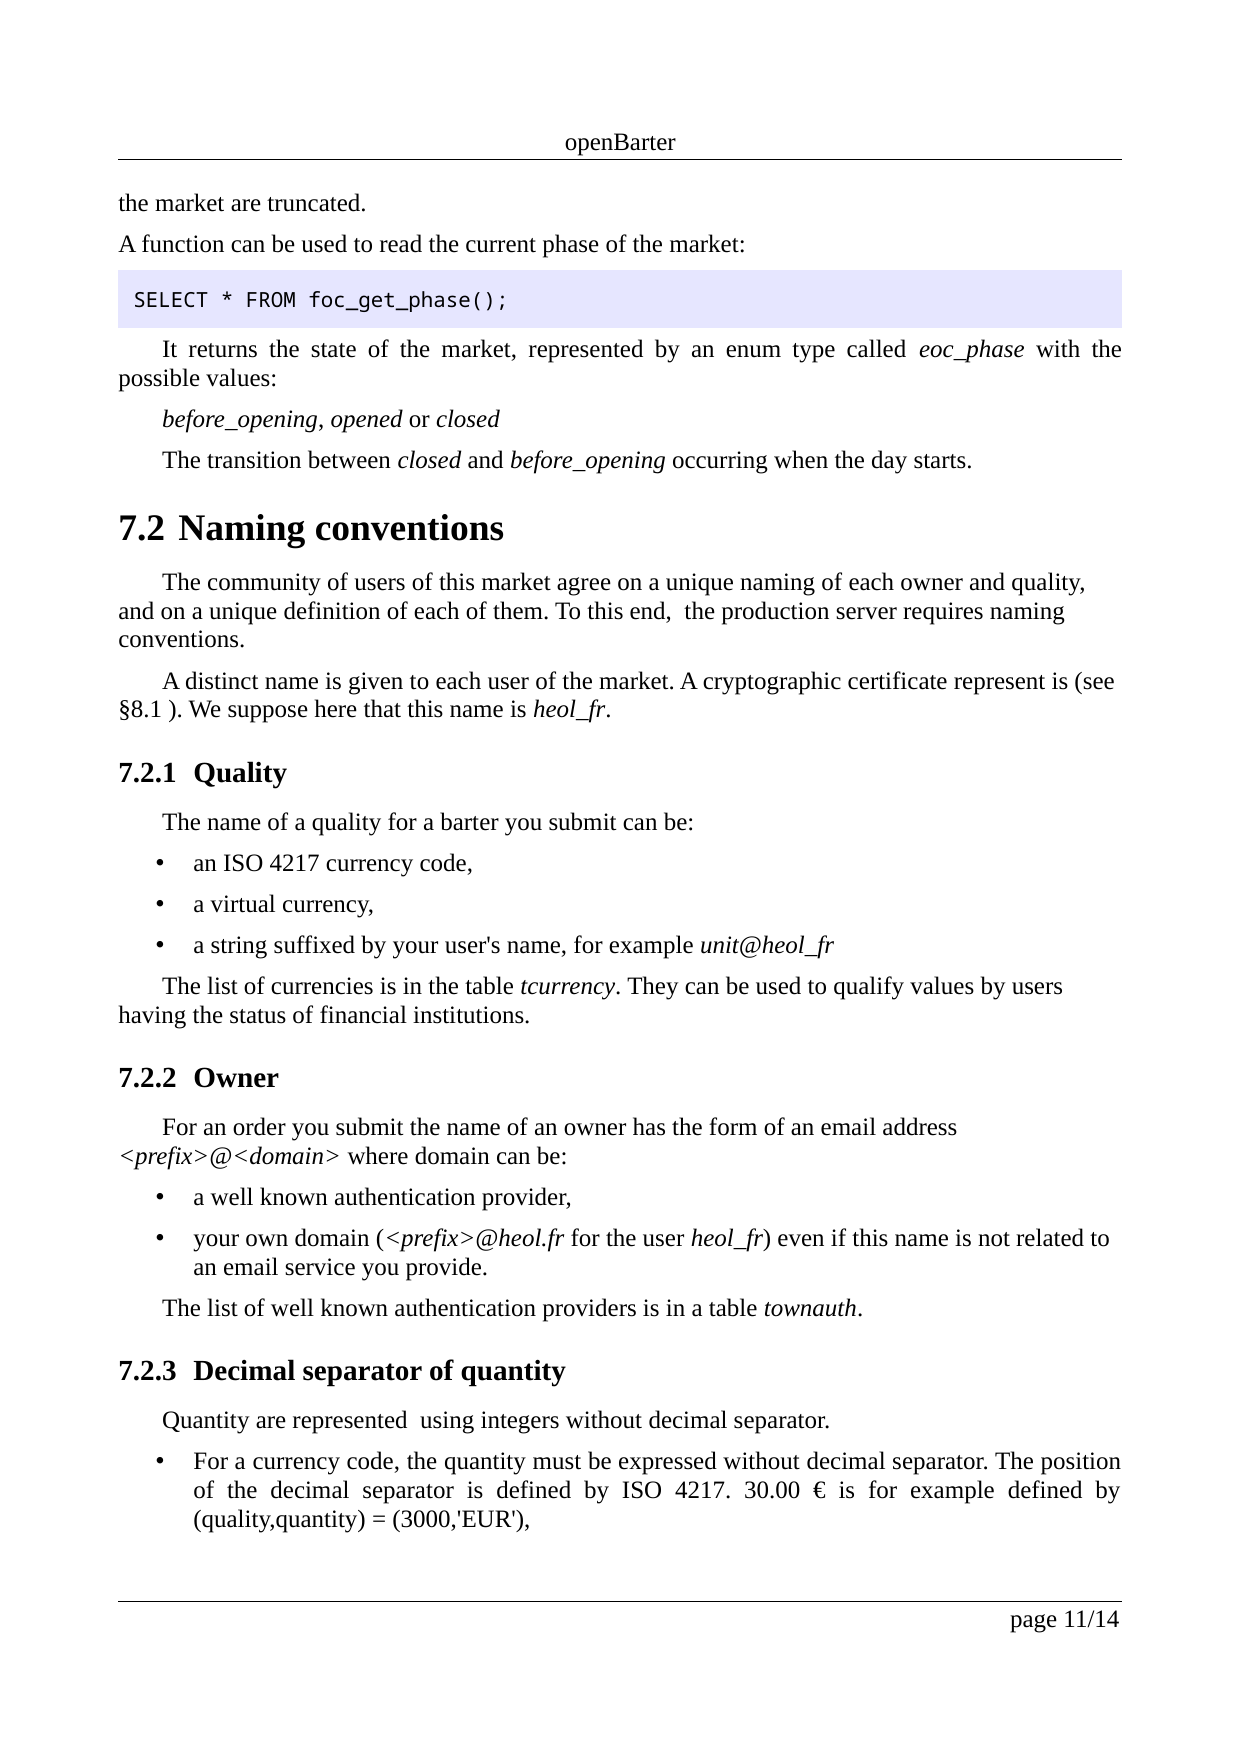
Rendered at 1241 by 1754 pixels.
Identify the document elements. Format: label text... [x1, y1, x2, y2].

text The name of a quality for a barter you submit can be: [118, 807, 1122, 835]
text It returns the state of the market, represented by an enum type called eoc_phase with the possible values: [118, 334, 1122, 392]
subtitle Naming conventions [118, 506, 1122, 549]
text before_opening, opened or closed [118, 404, 1122, 433]
text The transition between closed and before_opening occurring when the day starts. [118, 445, 1122, 474]
subtitle Owner [118, 1060, 1122, 1094]
list a well known authentication provider, [156, 1182, 1122, 1211]
list a virtual currency, [156, 889, 1122, 918]
subtitle Decimal separator of quantity [118, 1353, 1122, 1387]
list For a currency code, the quantity must be expressed without decimal separator. The position of the decimal separator is defined by ISO 4217. 30.00 € is for example defined by (quality,quantity) = (3000,'EUR'), [156, 1446, 1122, 1533]
text The list of currencies is in the table tcurrency. They can be used to qualify values by users having the status of financial institutions. [118, 971, 1122, 1029]
text SELECT * FROM foc_get_phase(); [130, 282, 1110, 316]
text A function can be used to read the current phase of the market: [118, 229, 1122, 258]
list a string suffixed by your user's name, for example unit@heol_fr [156, 930, 1122, 959]
text For an order you submit the name of an owner has the form of an email address <prefix>@<domain> where domain can be: [118, 1112, 1122, 1170]
text the market are truncated. [118, 188, 1122, 217]
subtitle Quality [118, 755, 1122, 788]
list your own domain (<prefix>@heol.fr for the user heol_fr) even if this name is not related to an email service you provide. [156, 1223, 1122, 1281]
text A distinct name is given to each user of the market. A cryptographic certificate represent is (see §8.1 ). We suppose here that this name is heol_fr. [118, 666, 1122, 723]
list an ISO 4217 currency code, [156, 848, 1122, 877]
text The list of well known authentication providers is in a table townauth. [118, 1293, 1122, 1322]
text Quantity are represented using integers without decimal separator. [118, 1405, 1122, 1434]
text The community of users of this market agree on a unique naming of each owner and quality, and on a unique definition of each of them. To this end, the production server requires naming conventions. [118, 567, 1122, 653]
